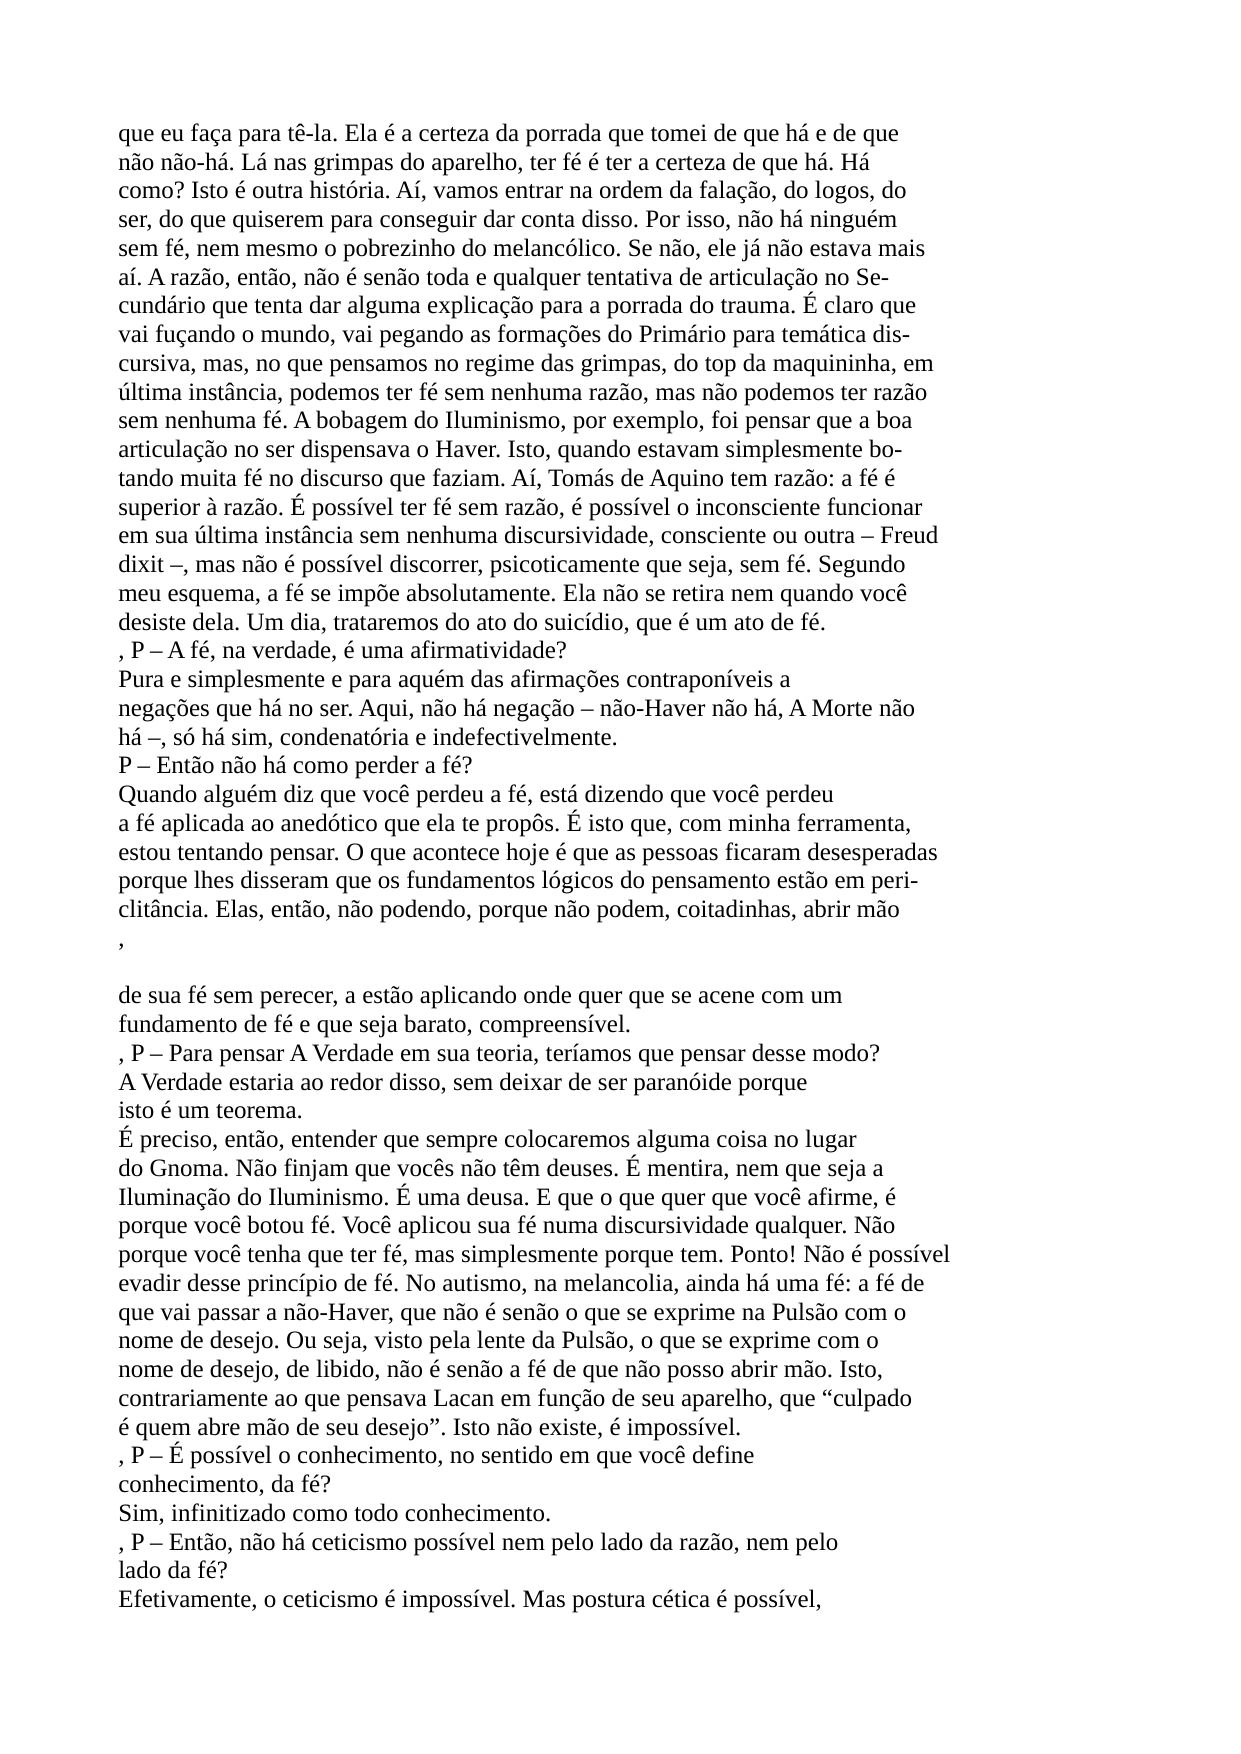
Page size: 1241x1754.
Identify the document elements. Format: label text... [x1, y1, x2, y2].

text tando muita fé no discurso que faziam. Aí, Tomás de Aquino tem razão: a fé é [118, 463, 1122, 492]
text que eu faça para tê-la. Ela é a certeza da porrada que tomei de que há e de que [118, 118, 1122, 147]
text , P – A fé, na verdade, é uma afirmatividade? [118, 636, 1122, 664]
text porque lhes disseram que os fundamentos lógicos do pensamento estão em peri- [118, 866, 1122, 894]
text de sua fé sem perecer, a estão aplicando onde quer que se acene com um [118, 981, 1122, 1009]
text conhecimento, da fé? [118, 1469, 1122, 1498]
text Iluminação do Iluminismo. É uma deusa. E que o que quer que você afirme, é [118, 1182, 1122, 1211]
text vai fuçando o mundo, vai pegando as formações do Primário para temática dis- [118, 319, 1122, 348]
text fundamento de fé e que seja barato, compreensível. [118, 1009, 1122, 1038]
text sem nenhuma fé. A bobagem do Iluminismo, por exemplo, foi pensar que a boa [118, 406, 1122, 434]
text porque você tenha que ter fé, mas simplesmente porque tem. Ponto! Não é possível [118, 1239, 1122, 1268]
text , P – É possível o conhecimento, no sentido em que você define [118, 1441, 1122, 1469]
text como? Isto é outra história. Aí, vamos entrar na ordem da falação, do logos, do [118, 176, 1122, 204]
text clitância. Elas, então, não podendo, porque não podem, coitadinhas, abrir mão [118, 894, 1122, 923]
text Sim, infinitizado como todo conhecimento. [118, 1498, 1122, 1527]
text não não-há. Lá nas grimpas do aparelho, ter fé é ter a certeza de que há. Há [118, 147, 1122, 176]
text aí. A razão, então, não é senão toda e qualquer tentativa de articulação no Se- [118, 262, 1122, 291]
text A Verdade estaria ao redor disso, sem deixar de ser paranóide porque [118, 1067, 1122, 1096]
text sem fé, nem mesmo o pobrezinho do melancólico. Se não, ele já não estava mais [118, 233, 1122, 262]
text nome de desejo. Ou seja, visto pela lente da Pulsão, o que se exprime com o [118, 1326, 1122, 1354]
text que vai passar a não-Haver, que não é senão o que se exprime na Pulsão com o [118, 1297, 1122, 1326]
text Pura e simplesmente e para aquém das afirmações contraponíveis a [118, 664, 1122, 693]
text contrariamente ao que pensava Lacan em função de seu aparelho, que “culpado [118, 1383, 1122, 1412]
text há –, só há sim, condenatória e indefectivelmente. [118, 722, 1122, 751]
text lado da fé? [118, 1556, 1122, 1584]
text Quando alguém diz que você perdeu a fé, está dizendo que você perdeu [118, 779, 1122, 808]
text superior à razão. É possível ter fé sem razão, é possível o inconsciente funcionar [118, 492, 1122, 521]
text isto é um teorema. [118, 1096, 1122, 1124]
text porque você botou fé. Você aplicou sua fé numa discursividade qualquer. Não [118, 1211, 1122, 1239]
text a fé aplicada ao anedótico que ela te propôs. É isto que, com minha ferramenta, [118, 808, 1122, 837]
text estou tentando pensar. O que acontece hoje é que as pessoas ficaram desesperadas [118, 837, 1122, 866]
text do Gnoma. Não finjam que vocês não têm deuses. É mentira, nem que seja a [118, 1153, 1122, 1182]
text meu esquema, a fé se impõe absolutamente. Ela não se retira nem quando você [118, 578, 1122, 607]
text cundário que tenta dar alguma explicação para a porrada do trauma. É claro que [118, 291, 1122, 319]
text nome de desejo, de libido, não é senão a fé de que não posso abrir mão. Isto, [118, 1354, 1122, 1383]
text , P – Para pensar A Verdade em sua teoria, teríamos que pensar desse modo? [118, 1038, 1122, 1067]
text em sua última instância sem nenhuma discursividade, consciente ou outra – Freud [118, 521, 1122, 549]
text é quem abre mão de seu desejo”. Isto não existe, é impossível. [118, 1412, 1122, 1441]
text , P – Então, não há ceticismo possível nem pelo lado da razão, nem pelo [118, 1527, 1122, 1556]
text última instância, podemos ter fé sem nenhuma razão, mas não podemos ter razão [118, 377, 1122, 406]
text negações que há no ser. Aqui, não há negação – não-Haver não há, A Morte não [118, 693, 1122, 722]
text dixit –, mas não é possível discorrer, psicoticamente que seja, sem fé. Segundo [118, 549, 1122, 578]
text desiste dela. Um dia, trataremos do ato do suicídio, que é um ato de fé. [118, 607, 1122, 636]
text articulação no ser dispensava o Haver. Isto, quando estavam simplesmente bo- [118, 434, 1122, 463]
text cursiva, mas, no que pensamos no regime das grimpas, do top da maquininha, em [118, 348, 1122, 377]
text evadir desse princípio de fé. No autismo, na melancolia, ainda há uma fé: a fé de [118, 1268, 1122, 1297]
text Efetivamente, o ceticismo é impossível. Mas postura cética é possível, [118, 1584, 1122, 1613]
text É preciso, então, entender que sempre colocaremos alguma coisa no lugar [118, 1124, 1122, 1153]
text , [118, 923, 1122, 952]
text P – Então não há como perder a fé? [118, 751, 1122, 779]
text ser, do que quiserem para conseguir dar conta disso. Por isso, não há ninguém [118, 204, 1122, 233]
